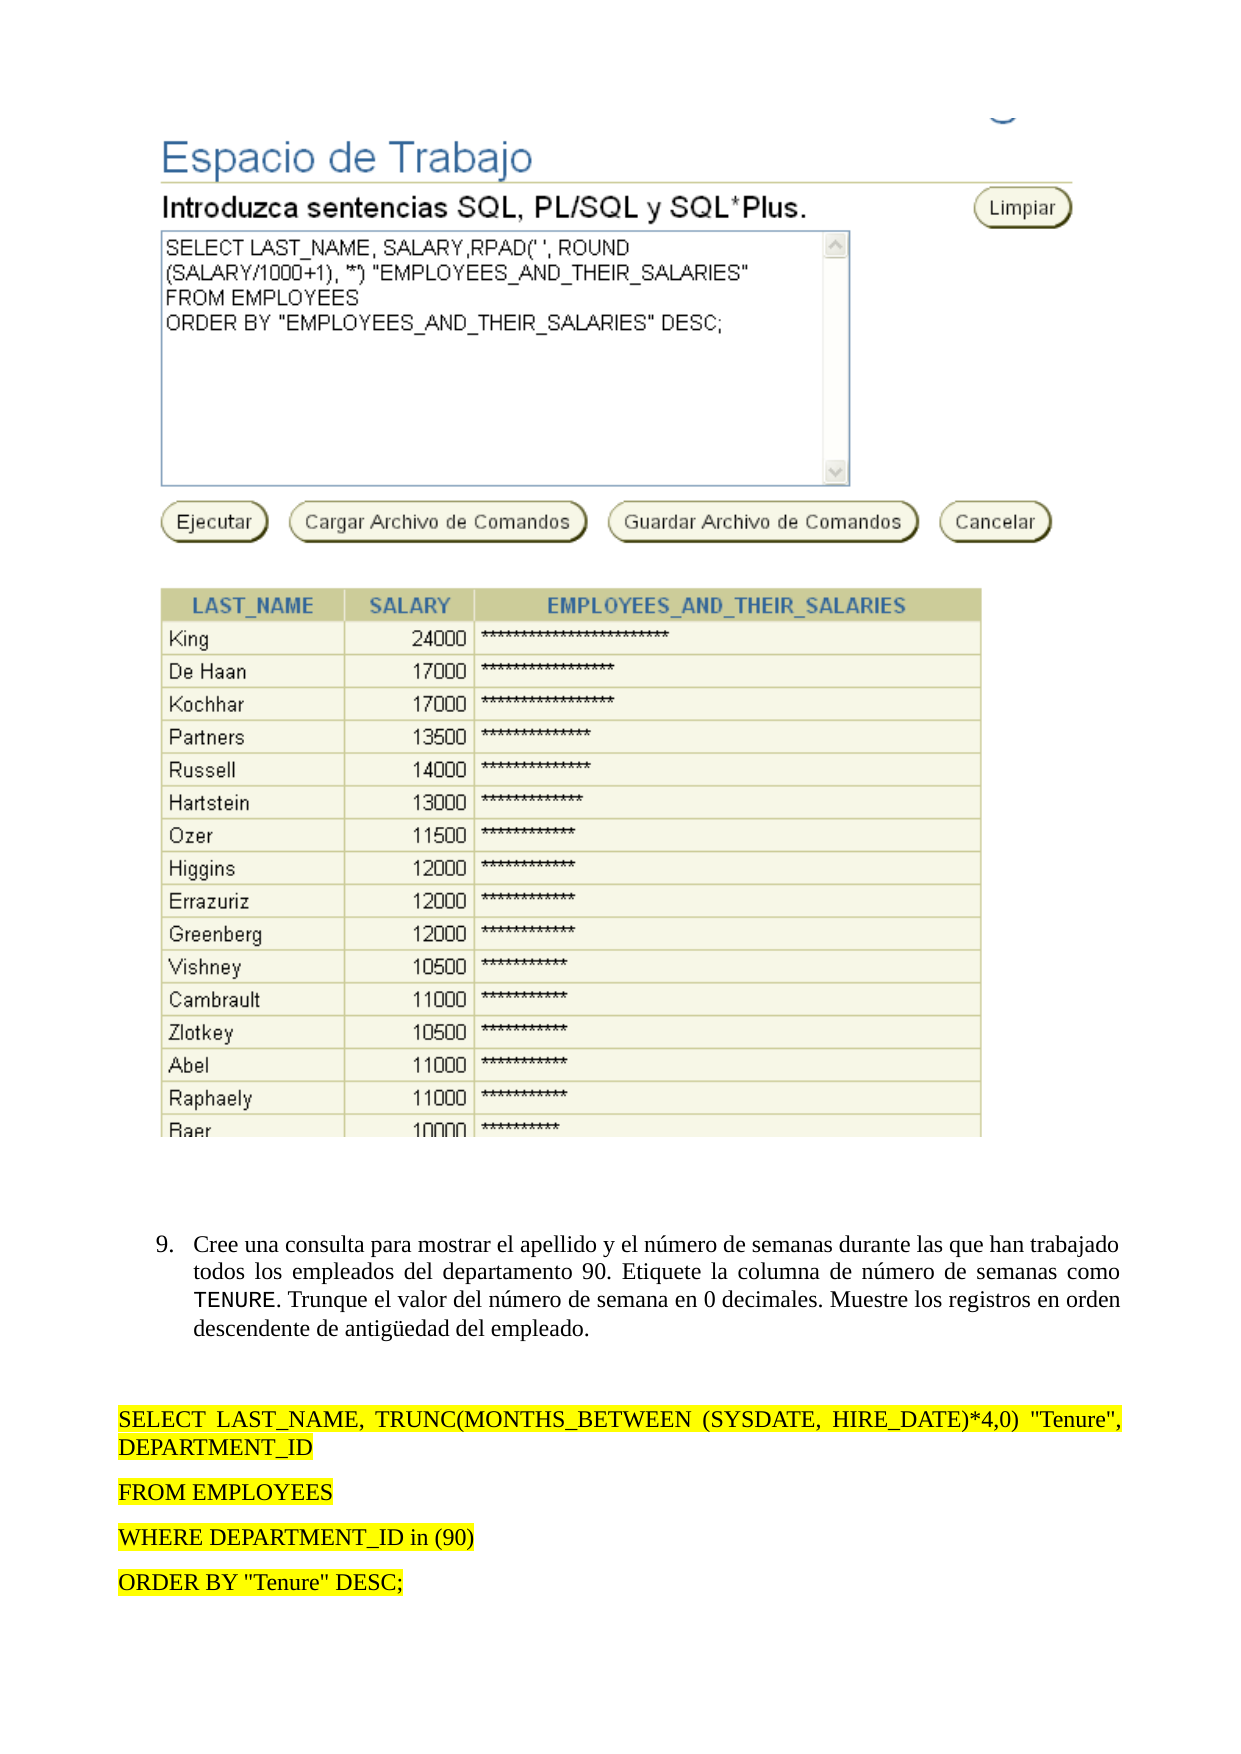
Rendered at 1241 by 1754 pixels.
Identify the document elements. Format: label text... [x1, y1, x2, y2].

text ORDER BY "Tenure" DESC; [118, 1568, 1122, 1596]
text SELECT LAST_NAME, TRUNC(MONTHS_BETWEEN (SYSDATE, HIRE_DATE)*4,0) "Tenure", DEPARTMENT_ID [118, 1405, 1122, 1460]
list Cree una consulta para mostrar el apellido y el número de semanas durante las que han trabajado todos los empleados del departamento 90. Etiquete la columna de número de semanas como TENURE. Trunque el valor del número de semana en 0 decimales. Muestre los registros en orden descendente de antigüedad del empleado. [156, 1229, 1122, 1342]
picture [158, 118, 1082, 1137]
text WHERE DEPARTMENT_ID in (90) [118, 1523, 1122, 1551]
text FROM EMPLOYEES [118, 1478, 1122, 1505]
